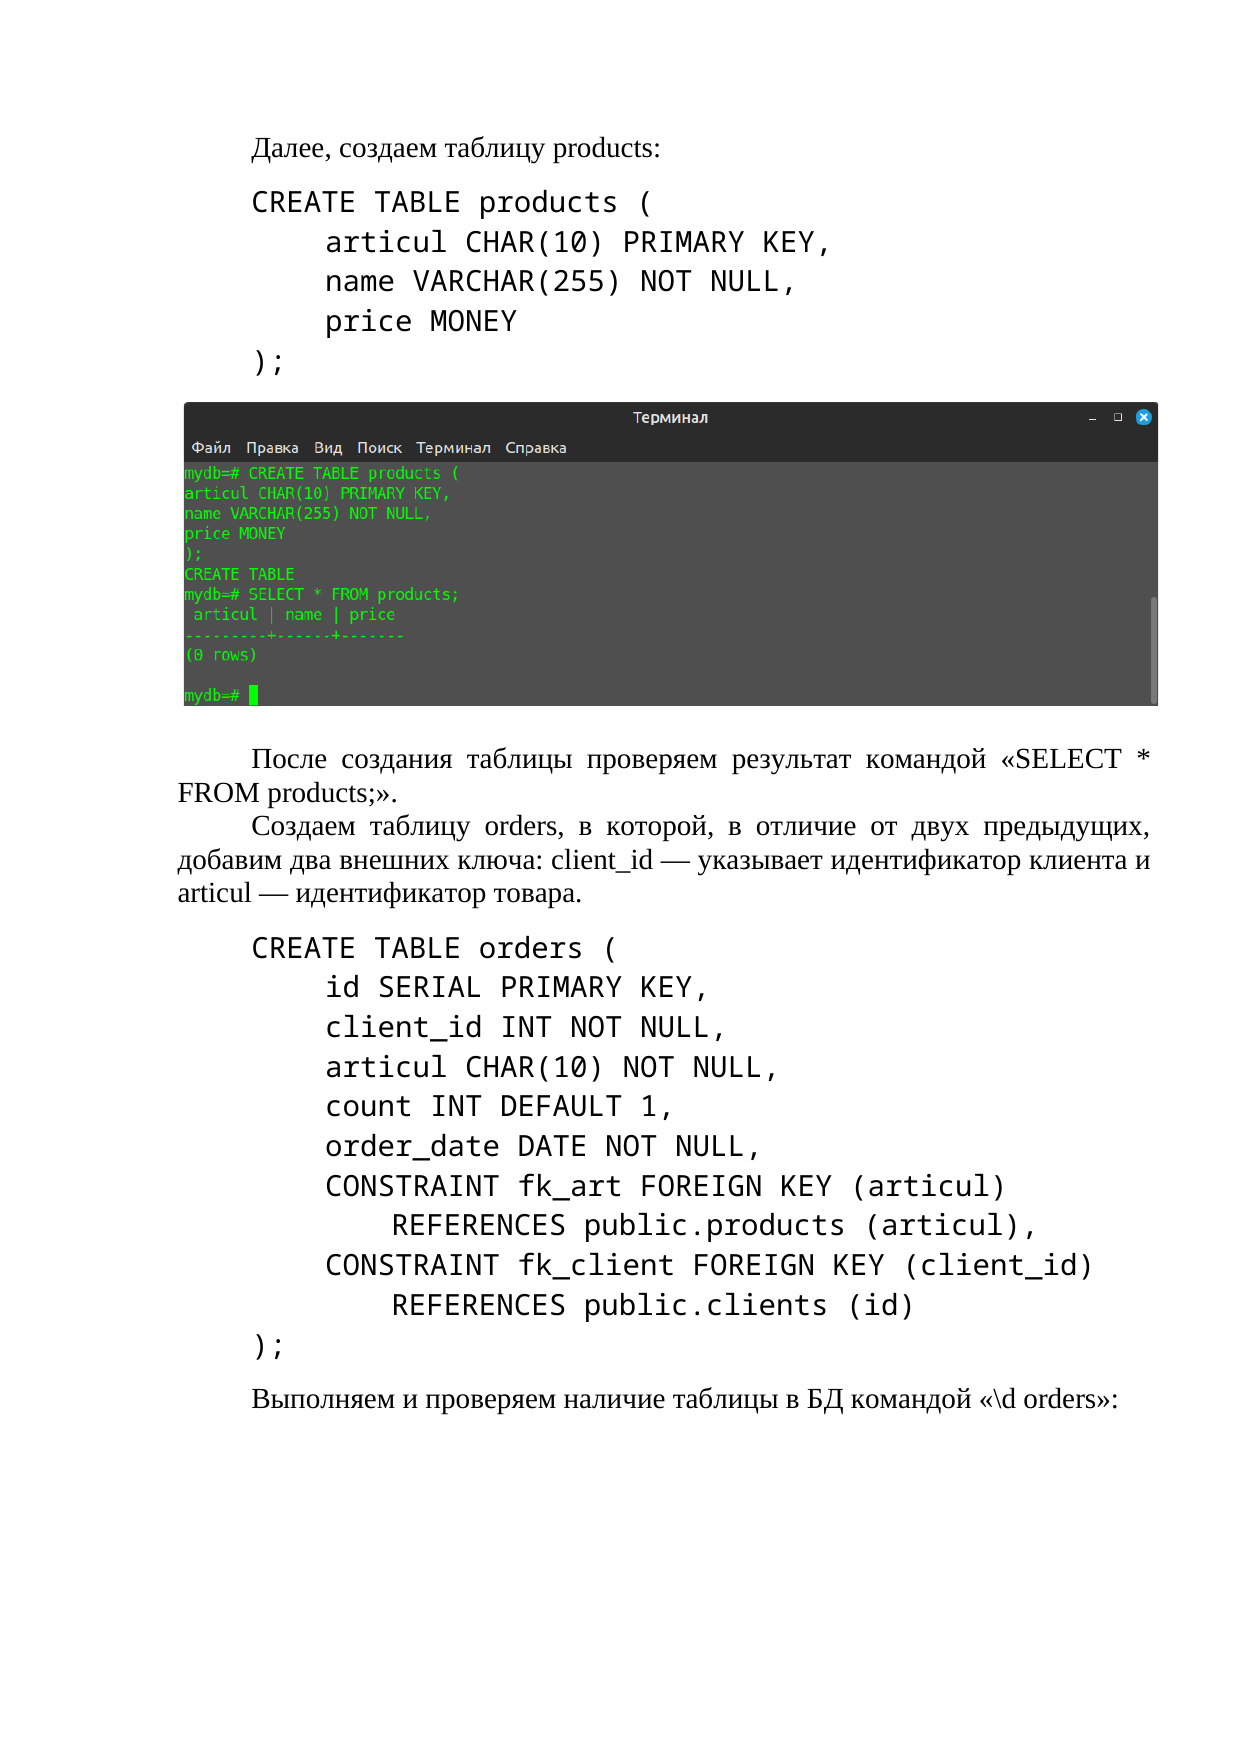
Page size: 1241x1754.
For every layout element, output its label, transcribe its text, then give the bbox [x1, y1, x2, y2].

text name VARCHAR(255) NOT NULL, [177, 261, 1152, 300]
text REFERENCES public.products (articul), [177, 1205, 1152, 1244]
text Далее, создаем таблицу products: [177, 130, 1152, 163]
text order_date DATE NOT NULL, [177, 1125, 1152, 1165]
picture [183, 402, 1159, 706]
text price MONEY [177, 300, 1152, 340]
text CREATE TABLE products ( [177, 181, 1152, 221]
text CONSTRAINT fk_art FOREIGN KEY (articul) [177, 1165, 1152, 1205]
text articul CHAR(10) PRIMARY KEY, [177, 221, 1152, 261]
text После создания таблицы проверяем результат командой «SELECT * FROM products;». [177, 415, 1152, 808]
text CREATE TABLE orders ( [177, 927, 1152, 967]
text id SERIAL PRIMARY KEY, [177, 967, 1152, 1006]
text count INT DEFAULT 1, [177, 1086, 1152, 1125]
text articul CHAR(10) NOT NULL, [177, 1046, 1152, 1086]
text client_id INT NOT NULL, [177, 1006, 1152, 1046]
text REFERENCES public.clients (id) [177, 1284, 1152, 1324]
text CONSTRAINT fk_client FOREIGN KEY (client_id) [177, 1244, 1152, 1284]
text Выполняем и проверяем наличие таблицы в БД командой «\d orders»: [177, 1381, 1152, 1415]
text Создаем таблицу orders, в которой, в отличие от двух предыдущих, добавим два внешних ключа: client_id — указывает идентификатор клиента и articul — идентификатор товара. [177, 808, 1152, 909]
text ); [177, 340, 1152, 379]
text ); [177, 1324, 1152, 1363]
